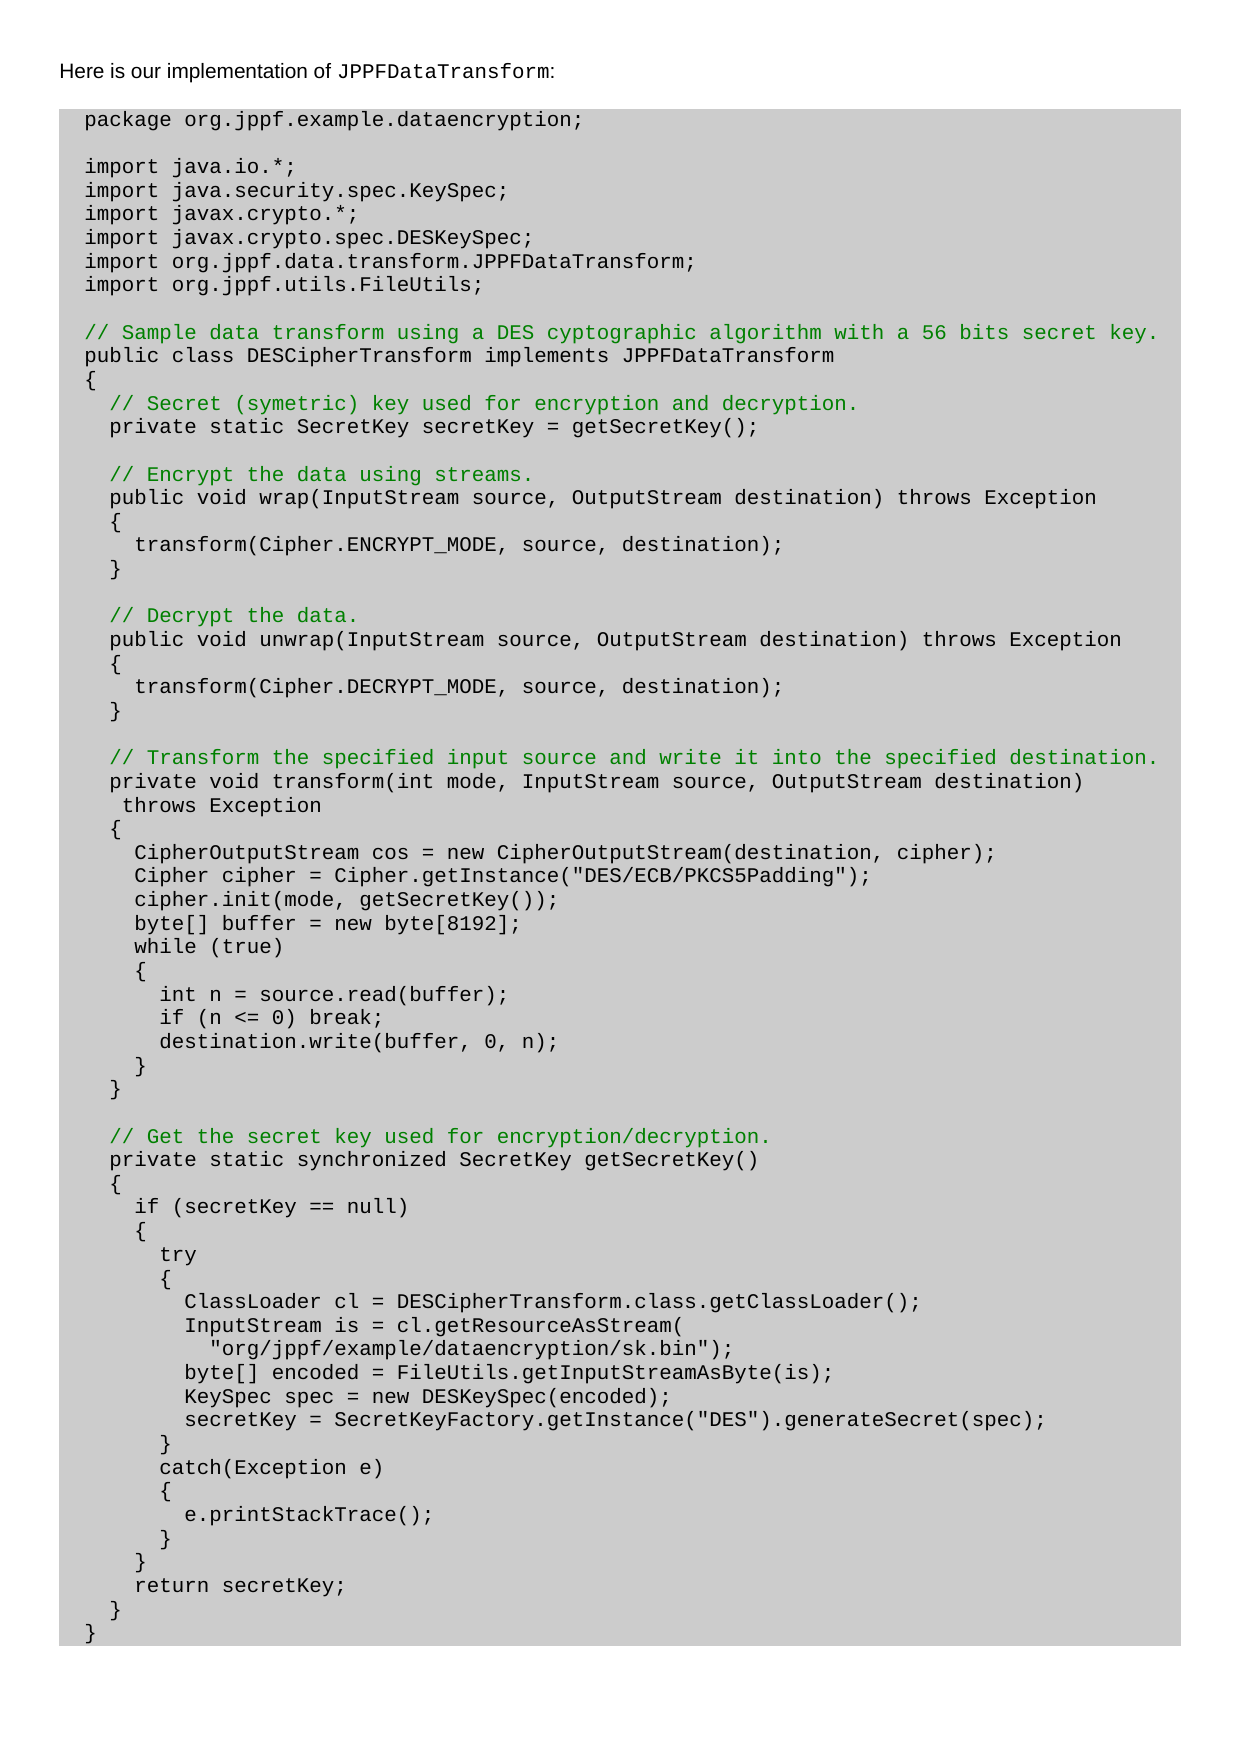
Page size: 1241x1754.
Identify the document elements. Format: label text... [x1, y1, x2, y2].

text // Sample data transform using a DES cyptographic algorithm with a 56 bits secret key. [59, 322, 1181, 345]
text int n = source.read(buffer); [59, 984, 1181, 1007]
text e.printStackTrace(); [59, 1504, 1181, 1528]
text destination.write(buffer, 0, n); [59, 1031, 1181, 1055]
text } [59, 1433, 1181, 1457]
text transform(Cipher.ENCRYPT_MODE, source, destination); [59, 534, 1181, 558]
text ClassLoader cl = DESCipherTransform.class.getClassLoader(); [59, 1291, 1181, 1315]
text { [59, 511, 1181, 534]
text public void unwrap(InputStream source, OutputStream destination) throws Exception [59, 629, 1181, 653]
text // Decrypt the data. [59, 605, 1181, 629]
text { [59, 653, 1181, 676]
text // Secret (symetric) key used for encryption and decryption. [59, 393, 1181, 416]
text public void wrap(InputStream source, OutputStream destination) throws Exception [59, 487, 1181, 511]
text } [59, 1078, 1181, 1102]
text transform(Cipher.DECRYPT_MODE, source, destination); [59, 676, 1181, 700]
text import org.jppf.utils.FileUtils; [59, 274, 1181, 298]
text } [59, 1598, 1181, 1622]
text { [59, 1480, 1181, 1504]
text } [59, 558, 1181, 582]
text if (n <= 0) break; [59, 1007, 1181, 1031]
text import java.io.*; [59, 156, 1181, 180]
text } [59, 1528, 1181, 1551]
text if (secretKey == null) [59, 1197, 1181, 1220]
text cipher.init(mode, getSecretKey()); [59, 889, 1181, 913]
text throws Exception [59, 794, 1181, 818]
text private static SecretKey secretKey = getSecretKey(); [59, 416, 1181, 440]
text private void transform(int mode, InputStream source, OutputStream destination) [59, 771, 1181, 794]
text } [59, 700, 1181, 724]
text public class DESCipherTransform implements JPPFDataTransform [59, 345, 1181, 369]
text InputStream is = cl.getResourceAsStream( [59, 1315, 1181, 1338]
text byte[] buffer = new byte[8192]; [59, 913, 1181, 936]
text import org.jppf.data.transform.JPPFDataTransform; [59, 251, 1181, 274]
text return secretKey; [59, 1575, 1181, 1598]
text } [59, 1055, 1181, 1078]
text byte[] encoded = FileUtils.getInputStreamAsByte(is); [59, 1362, 1181, 1386]
text Cipher cipher = Cipher.getInstance("DES/ECB/PKCS5Padding"); [59, 866, 1181, 889]
text import java.security.spec.KeySpec; [59, 180, 1181, 203]
text } [59, 1622, 1181, 1646]
text CipherOutputStream cos = new CipherOutputStream(destination, cipher); [59, 842, 1181, 866]
text // Get the secret key used for encryption/decryption. [59, 1126, 1181, 1149]
text secretKey = SecretKeyFactory.getInstance("DES").generateSecret(spec); [59, 1409, 1181, 1433]
text { [59, 818, 1181, 842]
text { [59, 1267, 1181, 1291]
text import javax.crypto.spec.DESKeySpec; [59, 227, 1181, 251]
text KeySpec spec = new DESKeySpec(encoded); [59, 1386, 1181, 1409]
text import javax.crypto.*; [59, 203, 1181, 227]
text package org.jppf.example.dataencryption; [59, 109, 1181, 132]
text } [59, 1551, 1181, 1575]
text { [59, 960, 1181, 984]
text // Encrypt the data using streams. [59, 463, 1181, 487]
text try [59, 1244, 1181, 1267]
text { [59, 369, 1181, 393]
text { [59, 1220, 1181, 1244]
text { [59, 1173, 1181, 1197]
text while (true) [59, 936, 1181, 960]
text // Transform the specified input source and write it into the specified destination. [59, 747, 1181, 771]
text catch(Exception e) [59, 1457, 1181, 1480]
text "org/jppf/example/dataencryption/sk.bin"); [59, 1338, 1181, 1362]
text Here is our implementation of JPPFDataTransform: [59, 59, 1181, 85]
text private static synchronized SecretKey getSecretKey() [59, 1149, 1181, 1173]
